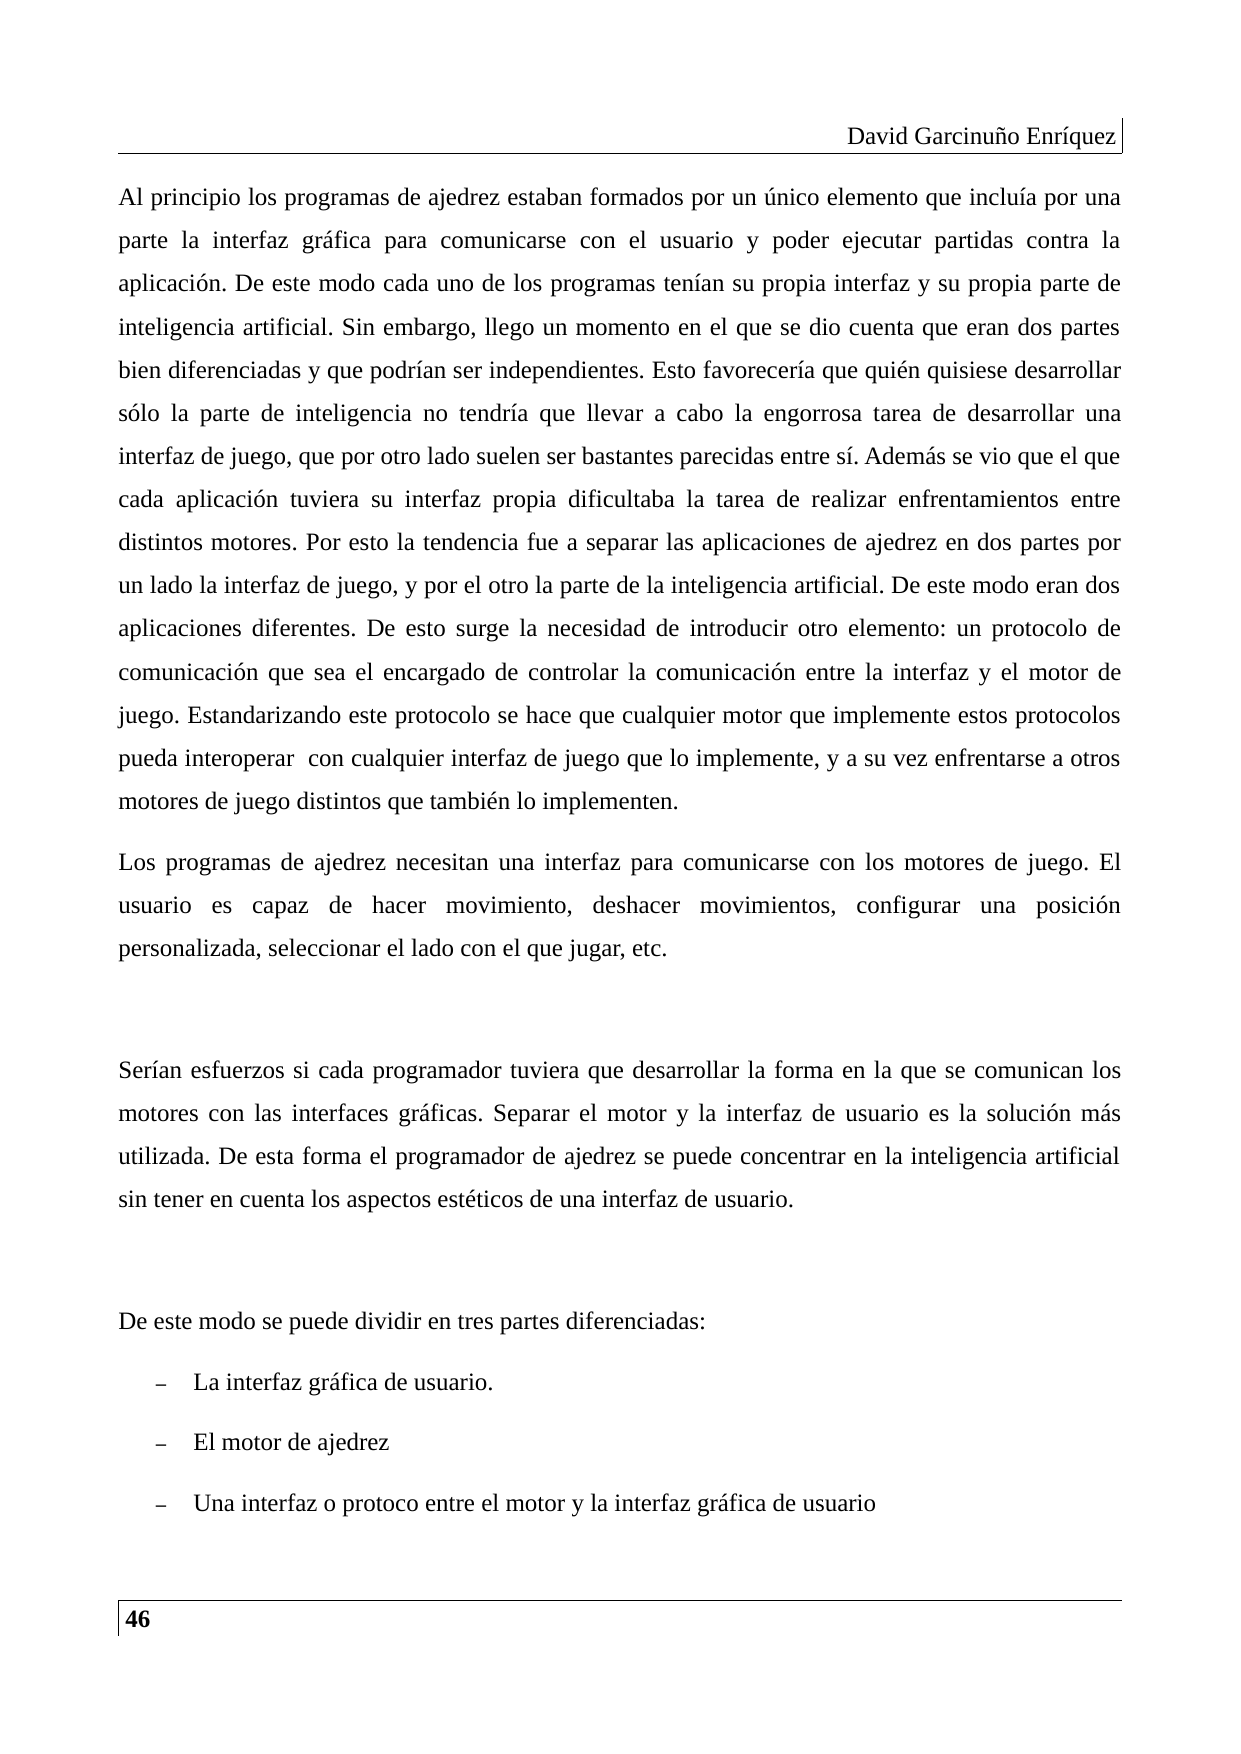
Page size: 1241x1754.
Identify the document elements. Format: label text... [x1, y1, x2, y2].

text Al principio los programas de ajedrez estaban formados por un único elemento que incluía por una parte la interfaz gráfica para comunicarse con el usuario y poder ejecutar partidas contra la aplicación. De este modo cada uno de los programas tenían su propia interfaz y su propia parte de inteligencia artificial. Sin embargo, llego un momento en el que se dio cuenta que eran dos partes bien diferenciadas y que podrían ser independientes. Esto favorecería que quién quisiese desarrollar sólo la parte de inteligencia no tendría que llevar a cabo la engorrosa tarea de desarrollar una interfaz de juego, que por otro lado suelen ser bastantes parecidas entre sí. Además se vio que el que cada aplicación tuviera su interfaz propia dificultaba la tarea de realizar enfrentamientos entre distintos motores. Por esto la tendencia fue a separar las aplicaciones de ajedrez en dos partes por un lado la interfaz de juego, y por el otro la parte de la inteligencia artificial. De este modo eran dos aplicaciones diferentes. De esto surge la necesidad de introducir otro elemento: un protocolo de comunicación que sea el encargado de controlar la comunicación entre la interfaz y el motor de juego. Estandarizando este protocolo se hace que cualquier motor que implemente estos protocolos pueda interoperar con cualquier interfaz de juego que lo implemente, y a su vez enfrentarse a otros motores de juego distintos que también lo implementen. [118, 182, 1122, 815]
text Serían esfuerzos si cada programador tuviera que desarrollar la forma en la que se comunican los motores con las interfaces gráficas. Separar el motor y la interfaz de usuario es la solución más utilizada. De esta forma el programador de ajedrez se puede concentrar en la inteligencia artificial sin tener en cuenta los aspectos estéticos de una interfaz de usuario. [118, 1055, 1122, 1213]
list Una interfaz o protoco entre el motor y la interfaz gráfica de usuario [156, 1488, 1122, 1517]
text Los programas de ajedrez necesitan una interfaz para comunicarse con los motores de juego. El usuario es capaz de hacer movimiento, deshacer movimientos, configurar una posición personalizada, seleccionar el lado con el que jugar, etc. [118, 847, 1122, 962]
text De este modo se puede dividir en tres partes diferenciadas: [118, 1306, 1122, 1334]
list La interfaz gráfica de usuario. [156, 1367, 1122, 1395]
list El motor de ajedrez [156, 1427, 1122, 1456]
